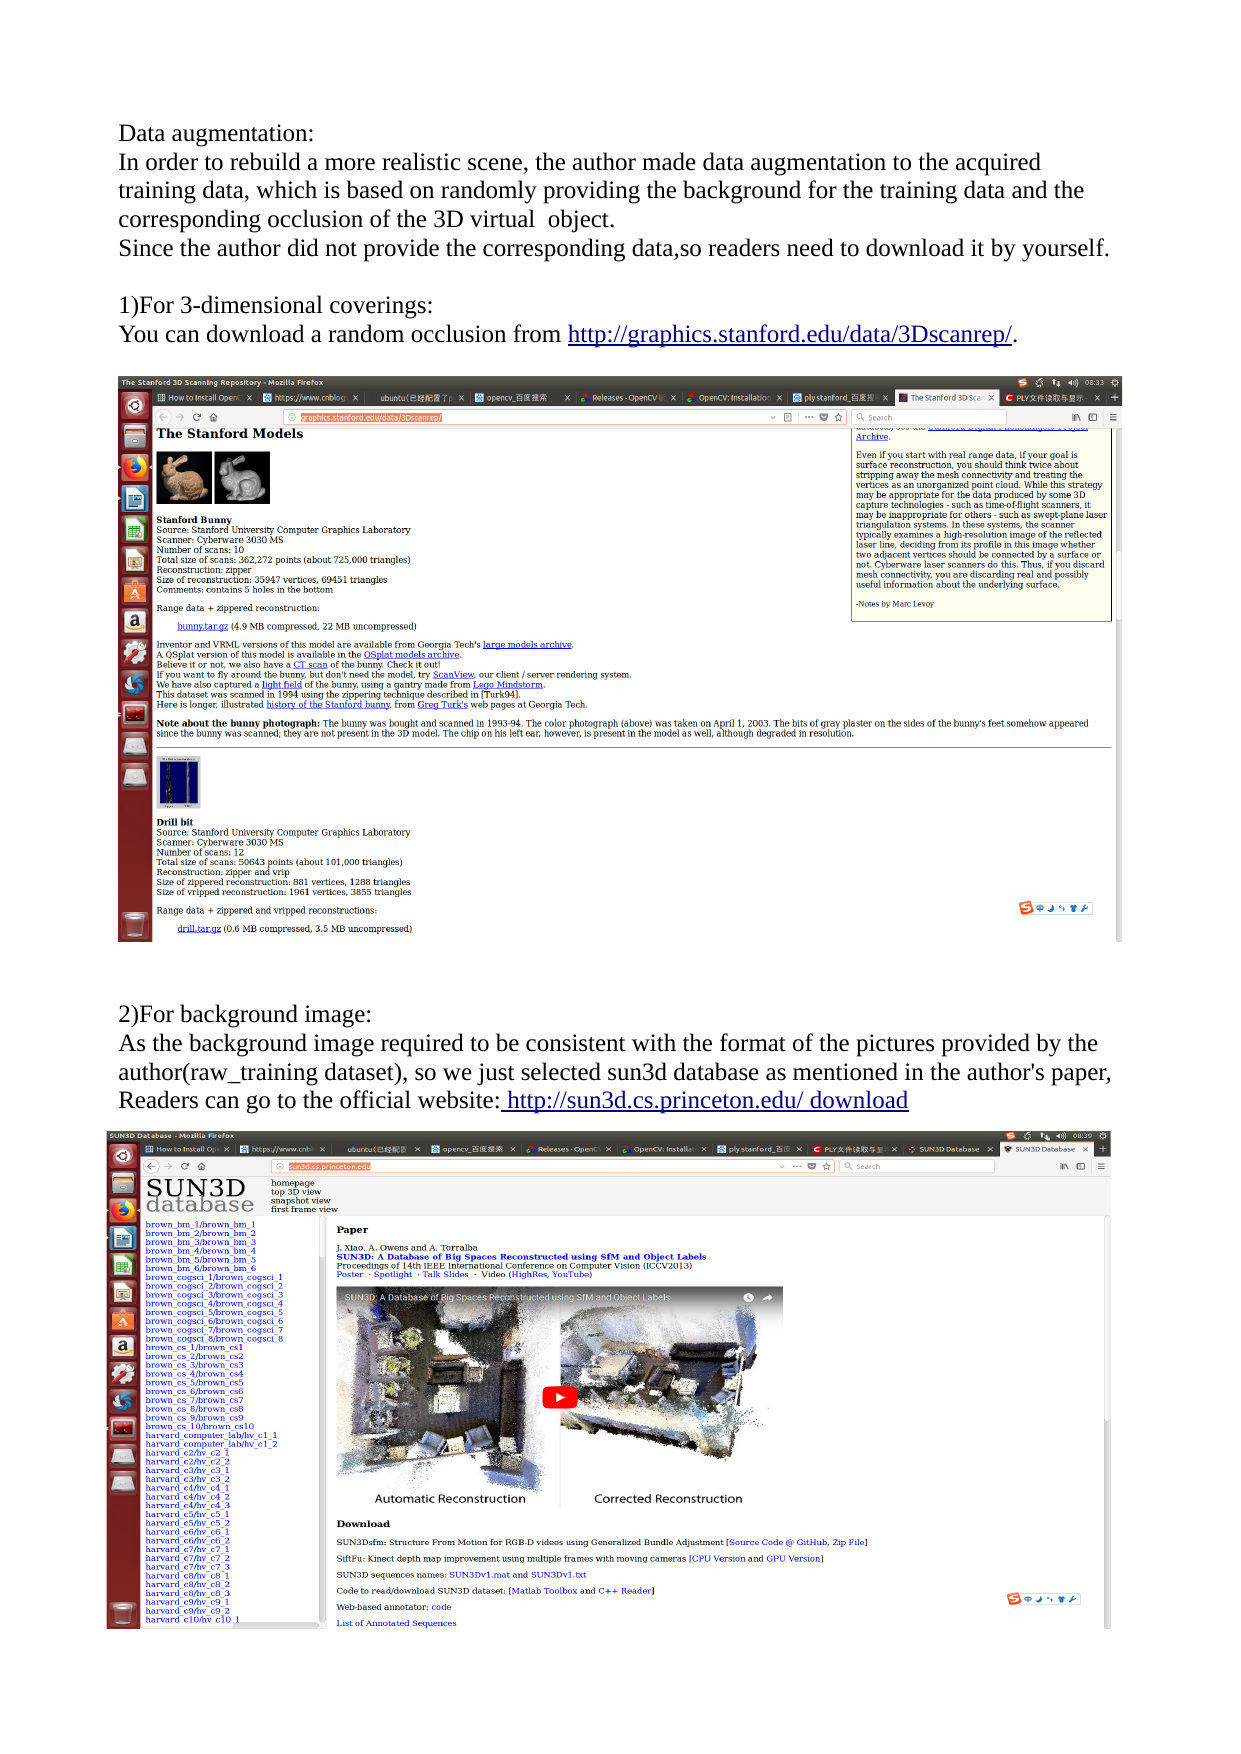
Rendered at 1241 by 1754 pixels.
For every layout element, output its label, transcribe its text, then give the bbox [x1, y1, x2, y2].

text 2)For background image: As the background image required to be consistent with the format of the pictures provided by the author(raw_training dataset), so we just selected sun3d database as mentioned in the author's paper, Readers can go to the official website: http://sun3d.cs.princeton.edu/ download [118, 999, 1122, 1114]
picture [118, 376, 1123, 942]
picture [106, 1131, 1111, 1629]
text Data augmentation: In order to rebuild a more realistic scene, the author made data augmentation to the acquired training data, which is based on randomly providing the background for the training data and the corresponding occlusion of the 3D virtual object. Since the author did not provide the corresponding data,so readers need to download it by yourself. [118, 118, 1122, 262]
text 1)For 3-dimensional coverings: You can download a random occlusion from http://graphics.stanford.edu/data/3Dscanrep/. [118, 262, 1122, 348]
